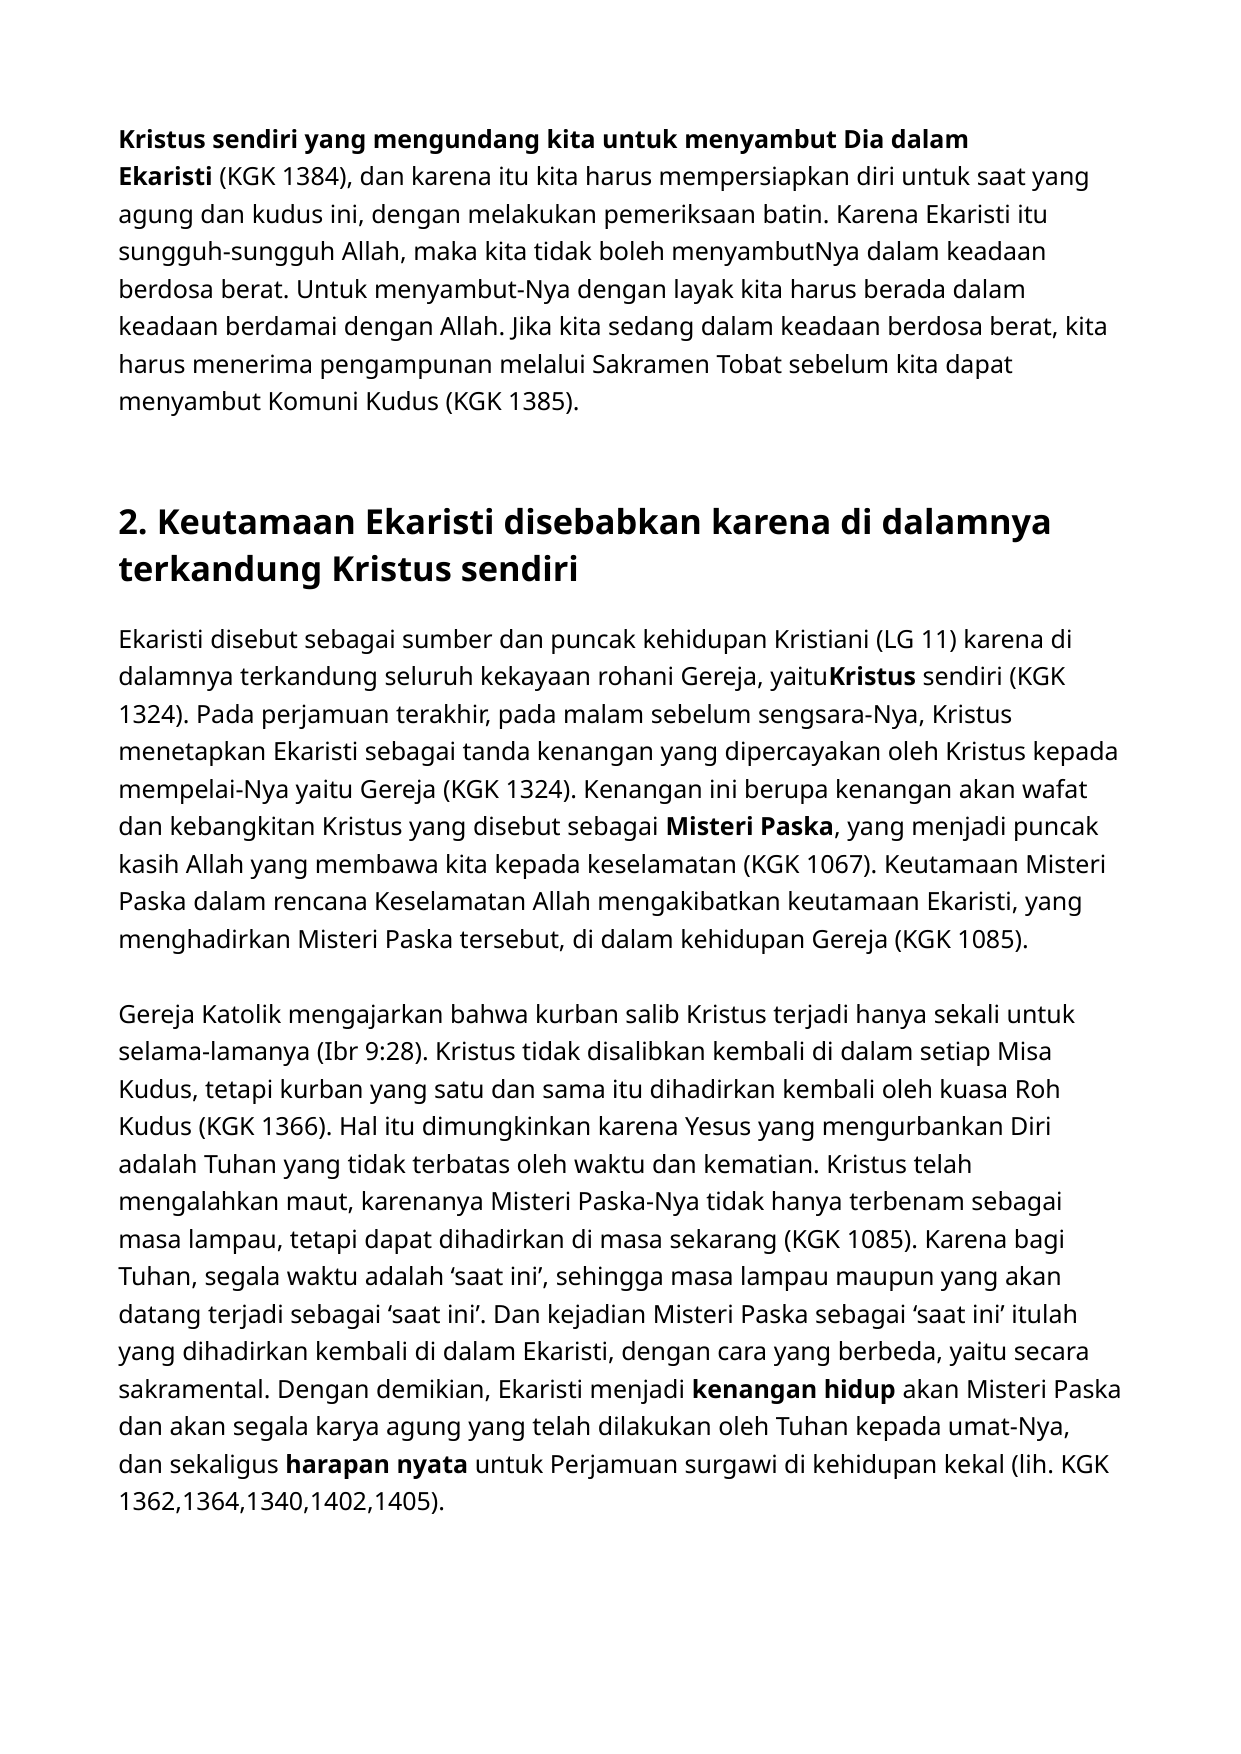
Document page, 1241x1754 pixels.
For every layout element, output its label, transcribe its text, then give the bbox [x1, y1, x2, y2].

subtitle 2. Keutamaan Ekaristi disebabkan karena di dalamnya terkandung Kristus sendiri [118, 498, 1122, 592]
text Kristus sendiri yang mengundang kita untuk menyambut Dia dalam Ekaristi (KGK 1384), dan karena itu kita harus mempersiapkan diri untuk saat yang agung dan kudus ini, dengan melakukan pemeriksaan batin. Karena Ekaristi itu sungguh-sungguh Allah, maka kita tidak boleh menyambutNya dalam keadaan berdosa berat. Untuk menyambut-Nya dengan layak kita harus berada dalam keadaan berdamai dengan Allah. Jika kita sedang dalam keadaan berdosa berat, kita harus menerima pengampunan melalui Sakramen Tobat sebelum kita dapat menyambut Komuni Kudus (KGK 1385). [118, 118, 1122, 418]
text Gereja Katolik mengajarkan bahwa kurban salib Kristus terjadi hanya sekali untuk selama-lamanya (Ibr 9:28). Kristus tidak disalibkan kembali di dalam setiap Misa Kudus, tetapi kurban yang satu dan sama itu dihadirkan kembali oleh kuasa Roh Kudus (KGK 1366). Hal itu dimungkinkan karena Yesus yang mengurbankan Diri adalah Tuhan yang tidak terbatas oleh waktu dan kematian. Kristus telah mengalahkan maut, karenanya Misteri Paska-Nya tidak hanya terbenam sebagai masa lampau, tetapi dapat dihadirkan di masa sekarang (KGK 1085). Karena bagi Tuhan, segala waktu adalah ‘saat ini’, sehingga masa lampau maupun yang akan datang terjadi sebagai ‘saat ini’. Dan kejadian Misteri Paska sebagai ‘saat ini’ itulah yang dihadirkan kembali di dalam Ekaristi, dengan cara yang berbeda, yaitu secara sakramental. Dengan demikian, Ekaristi menjadi kenangan hidup akan Misteri Paska dan akan segala karya agung yang telah dilakukan oleh Tuhan kepada umat-Nya, dan sekaligus harapan nyata untuk Perjamuan surgawi di kehidupan kekal (lih. KGK 1362,1364,1340,1402,1405). [118, 993, 1122, 1518]
text Ekaristi disebut sebagai sumber dan puncak kehidupan Kristiani (LG 11) karena di dalamnya terkandung seluruh kekayaan rohani Gereja, yaituKristus sendiri (KGK 1324). Pada perjamuan terakhir, pada malam sebelum sengsara-Nya, Kristus menetapkan Ekaristi sebagai tanda kenangan yang dipercayakan oleh Kristus kepada mempelai-Nya yaitu Gereja (KGK 1324). Kenangan ini berupa kenangan akan wafat dan kebangkitan Kristus yang disebut sebagai Misteri Paska, yang menjadi puncak kasih Allah yang membawa kita kepada keselamatan (KGK 1067). Keutamaan Misteri Paska dalam rencana Keselamatan Allah mengakibatkan keutamaan Ekaristi, yang menghadirkan Misteri Paska tersebut, di dalam kehidupan Gereja (KGK 1085). [118, 618, 1122, 956]
